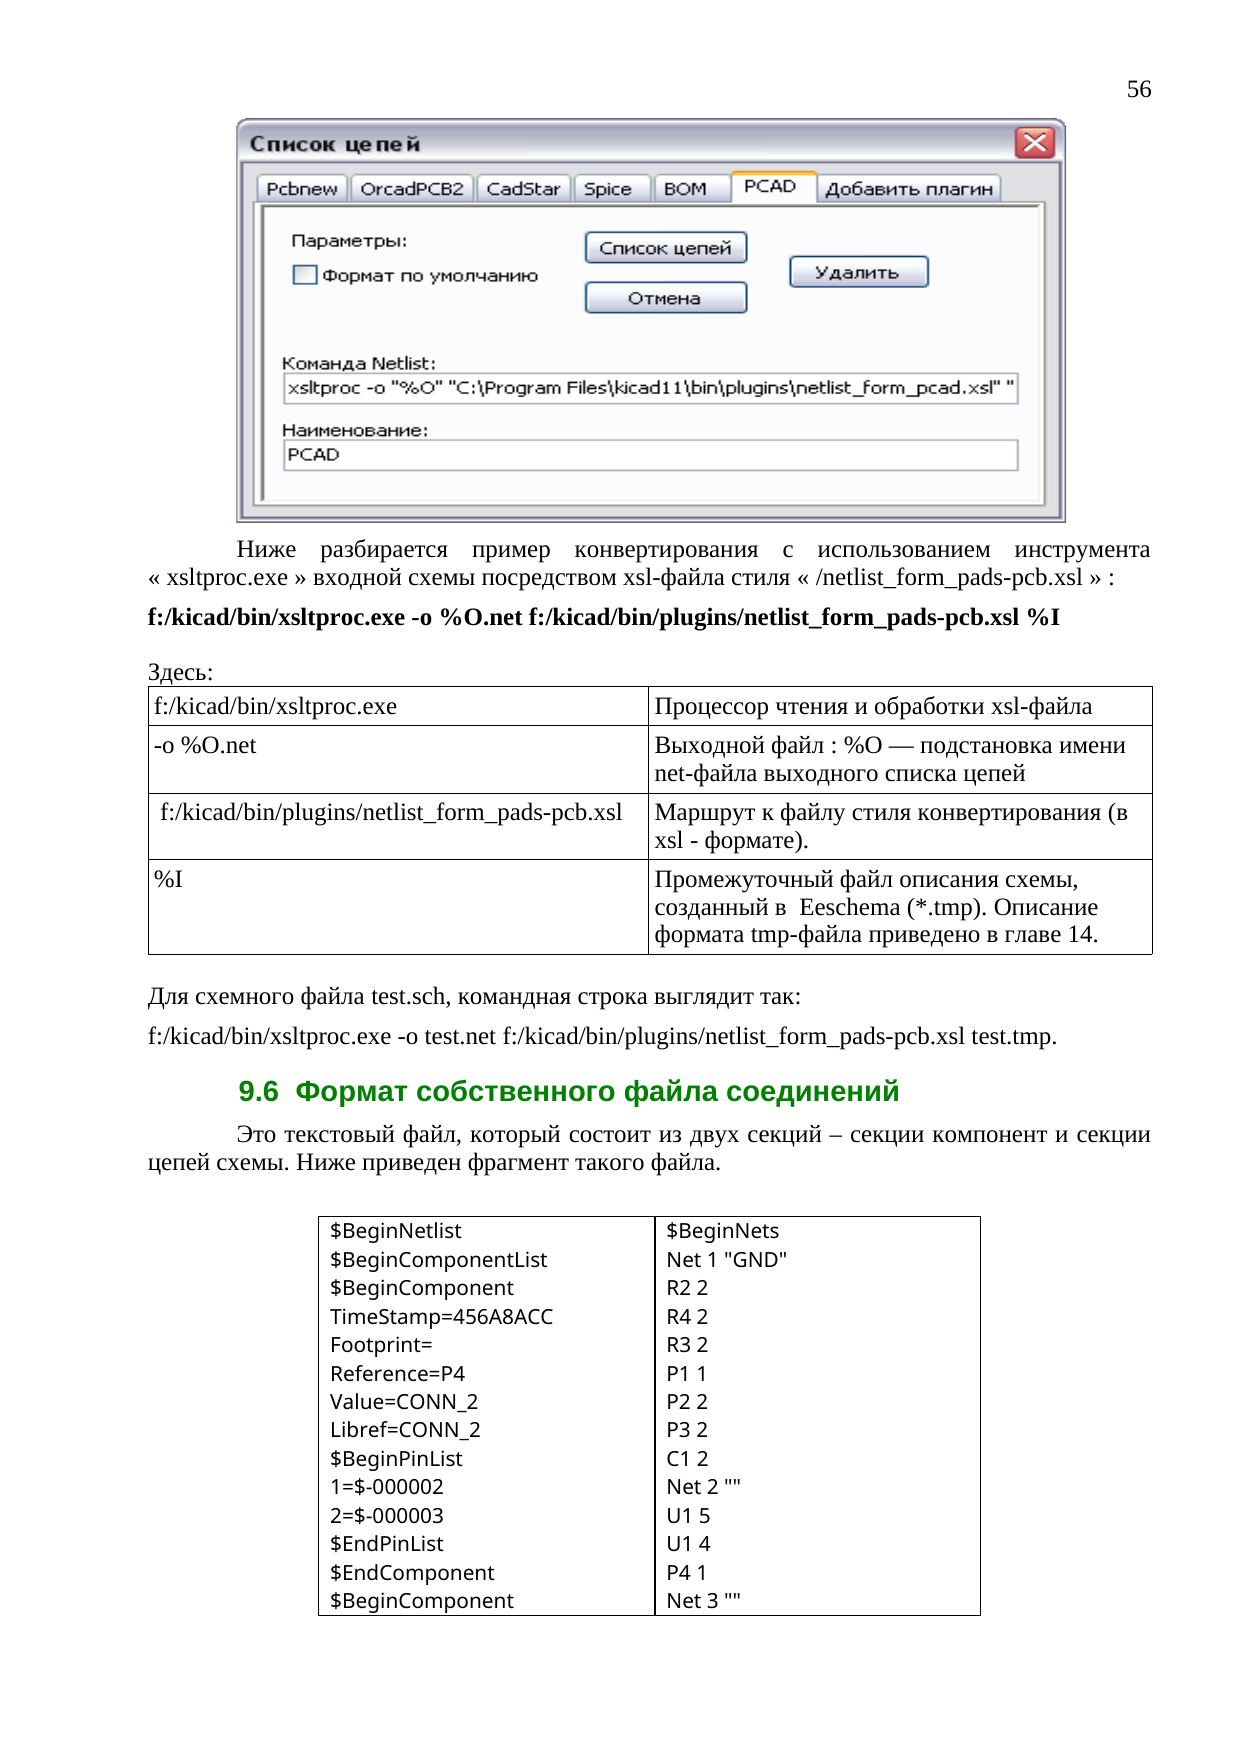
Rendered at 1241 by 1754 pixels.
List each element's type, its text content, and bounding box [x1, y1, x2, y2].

table_cell f:/kicad/bin/plugins/netlist_form_pads-pcb.xsl [149, 794, 648, 859]
table_cell -o %O.net [149, 726, 648, 792]
table_cell Маршрут к файлу стиля конвертирования (в xsl - формате). [649, 794, 1152, 859]
text Это текстовый файл, который состоит из двух секций – секции компонент и секции цепей схемы. Ниже приведен фрагмент такого файла. [148, 1120, 1152, 1175]
table_cell Промежуточный файл описания схемы, созданный в Eeschema (*.tmp). Описание формата tmp-файла приведено в главе 14. [649, 860, 1152, 954]
text f:/kicad/bin/xsltproc.exe -o %O.net f:/kicad/bin/plugins/netlist_form_pads-pcb.xsl %I [148, 603, 1152, 631]
text Для схемного файла test.sch, командная строка выглядит так: [148, 982, 1152, 1009]
subtitle Формат собственного файла соединений [238, 1075, 1152, 1107]
table_cell %I [149, 860, 648, 954]
table_header $BeginNetlist $BeginComponentList $BeginComponent TimeStamp=456A8ACC Footprint= Reference=P4 Value=CONN_2 Libref=CONN_2 $BeginPinList 1=$-000002 2=$-000003 $EndPinList $EndComponent $BeginComponent [319, 1217, 654, 1615]
picture [236, 118, 1067, 523]
table_header f:/kicad/bin/xsltproc.exe [149, 687, 648, 725]
table_header Процессор чтения и обработки xsl-файла [649, 687, 1152, 725]
text Ниже разбирается пример конвертирования с использованием инструмента « xsltproc.exe » входной схемы посредством xsl-файла стиля « /netlist_form_pads-pcb.xsl » : [148, 535, 1152, 591]
table_header $BeginNets Net 1 "GND" R2 2 R4 2 R3 2 P1 1 P2 2 P3 2 C1 2 Net 2 "" U1 5 U1 4 P4 1 Net 3 "" [656, 1217, 980, 1615]
text Здесь: [148, 658, 1152, 686]
table_cell Выходной файл : %O — подстановка имени net-файла выходного списка цепей [649, 726, 1152, 792]
text f:/kicad/bin/xsltproc.exe -o test.net f:/kicad/bin/plugins/netlist_form_pads-pcb.xsl test.tmp. [148, 1022, 1152, 1050]
